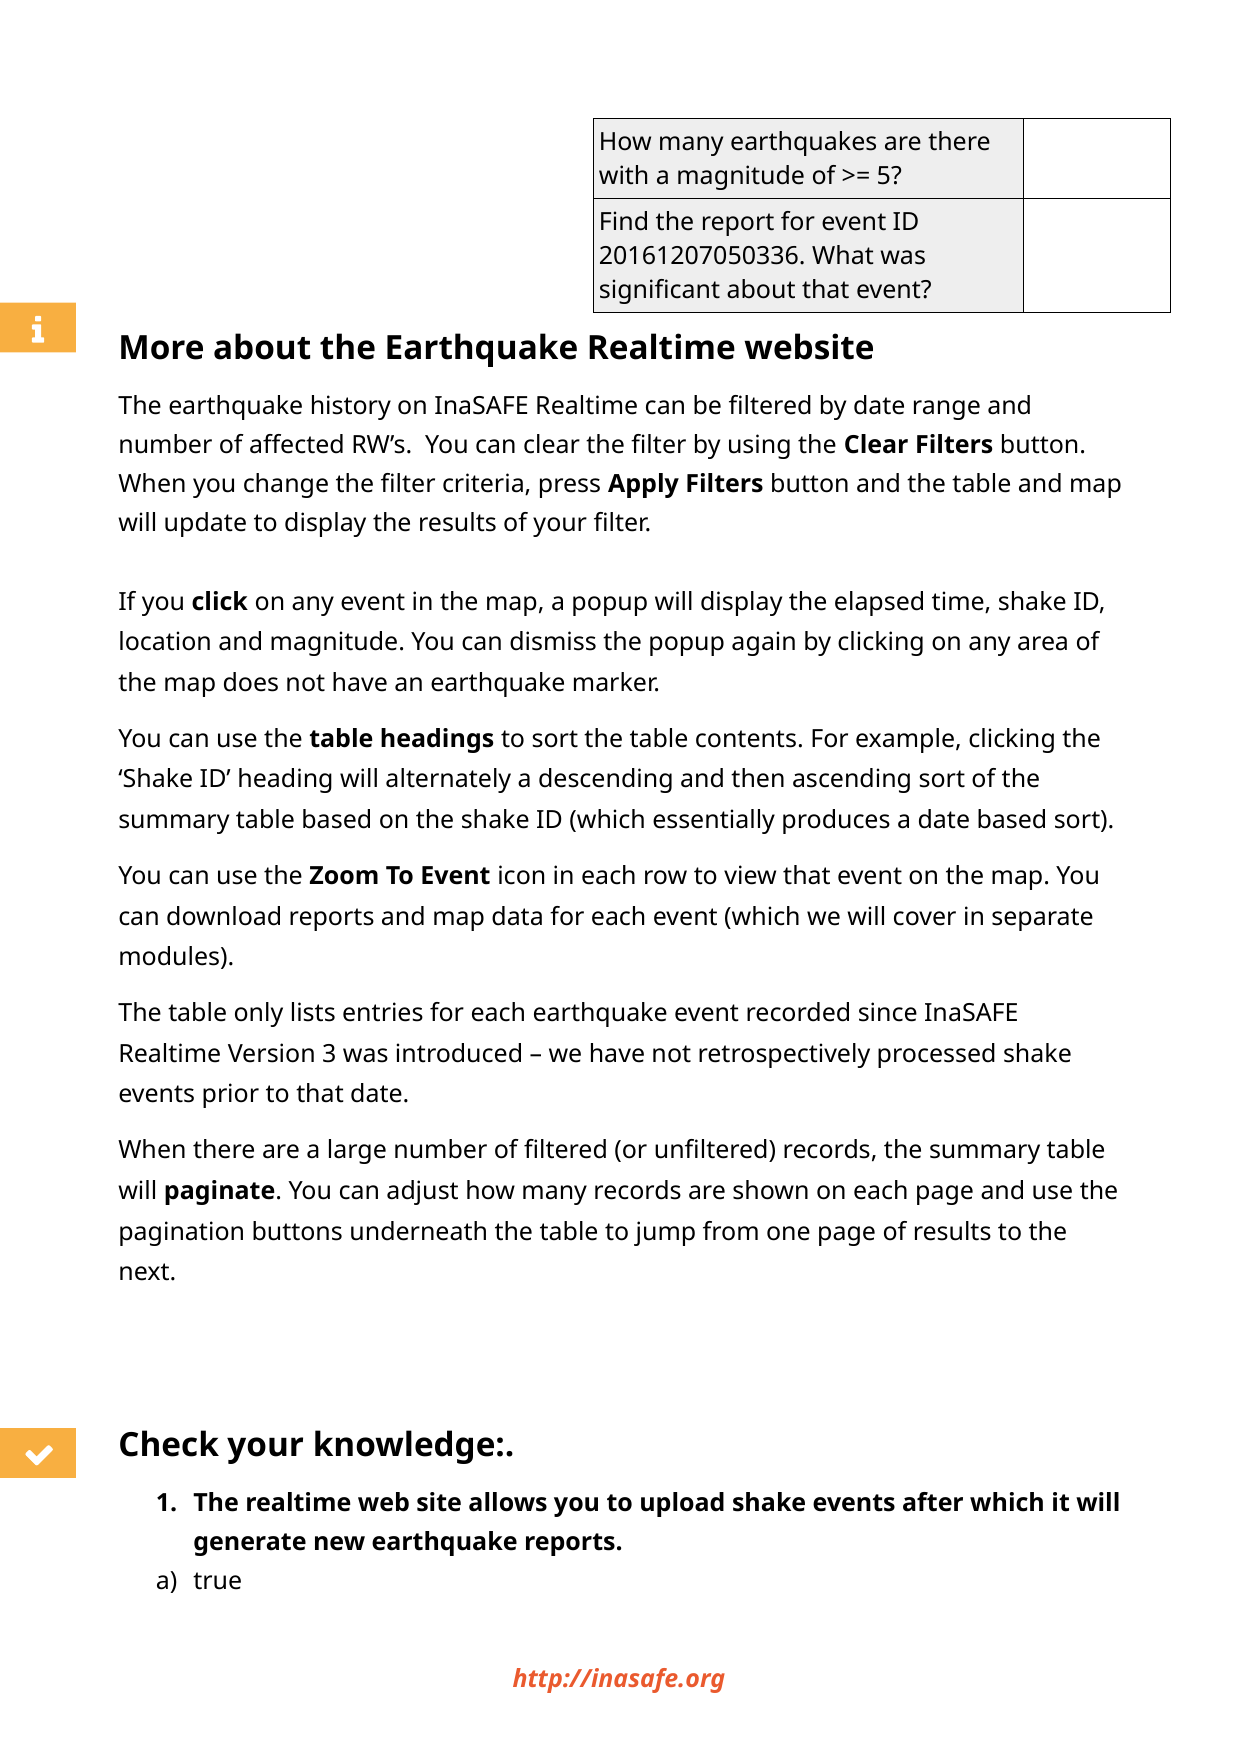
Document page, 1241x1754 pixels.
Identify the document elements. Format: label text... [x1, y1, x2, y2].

table_cell [1024, 119, 1170, 198]
text If you click on any event in the map, a popup will display the elapsed time, shake ID, location and magnitude. You can dismiss the popup again by clicking on any area of the map does not have an earthquake marker. [118, 583, 1122, 699]
table_cell Find the report for event ID 20161207050336. What was significant about that event? [594, 199, 1023, 312]
table_cell How many earthquakes are there with a magnitude of >= 5? [594, 119, 1023, 198]
text The table only lists entries for each earthquake event recorded since InaSAFE Realtime Version 3 was introduced – we have not retrospectively processed shake events prior to that date. [118, 994, 1122, 1110]
list true [156, 1563, 1122, 1597]
text You can use the Zoom To Event icon in each row to view that event on the map. You can download reports and map data for each event (which we will cover in separate modules). [118, 857, 1122, 973]
list The realtime web site allows you to upload shake events after which it will generate new earthquake reports. [156, 1484, 1122, 1557]
table_cell [1024, 199, 1170, 312]
subtitle Check your knowledge:. [118, 1420, 1122, 1466]
text The earthquake history on InaSAFE Realtime can be filtered by date range and number of affected RW’s. You can clear the filter by using the Clear Filters button. When you change the filter criteria, press Apply Filters button and the table and map will update to display the results of your filter. [118, 387, 1122, 539]
text When there are a large number of filtered (or unfiltered) records, the summary table will paginate. You can adjust how many records are shown on each page and use the pagination buttons underneath the table to jump from one page of results to the next. [118, 1132, 1122, 1288]
subtitle More about the Earthquake Realtime website [118, 323, 1122, 369]
text You can use the table headings to sort the table contents. For example, clicking the ‘Shake ID’ heading will alternately a descending and then ascending sort of the summary table based on the shake ID (which essentially produces a date based sort). [118, 720, 1122, 836]
